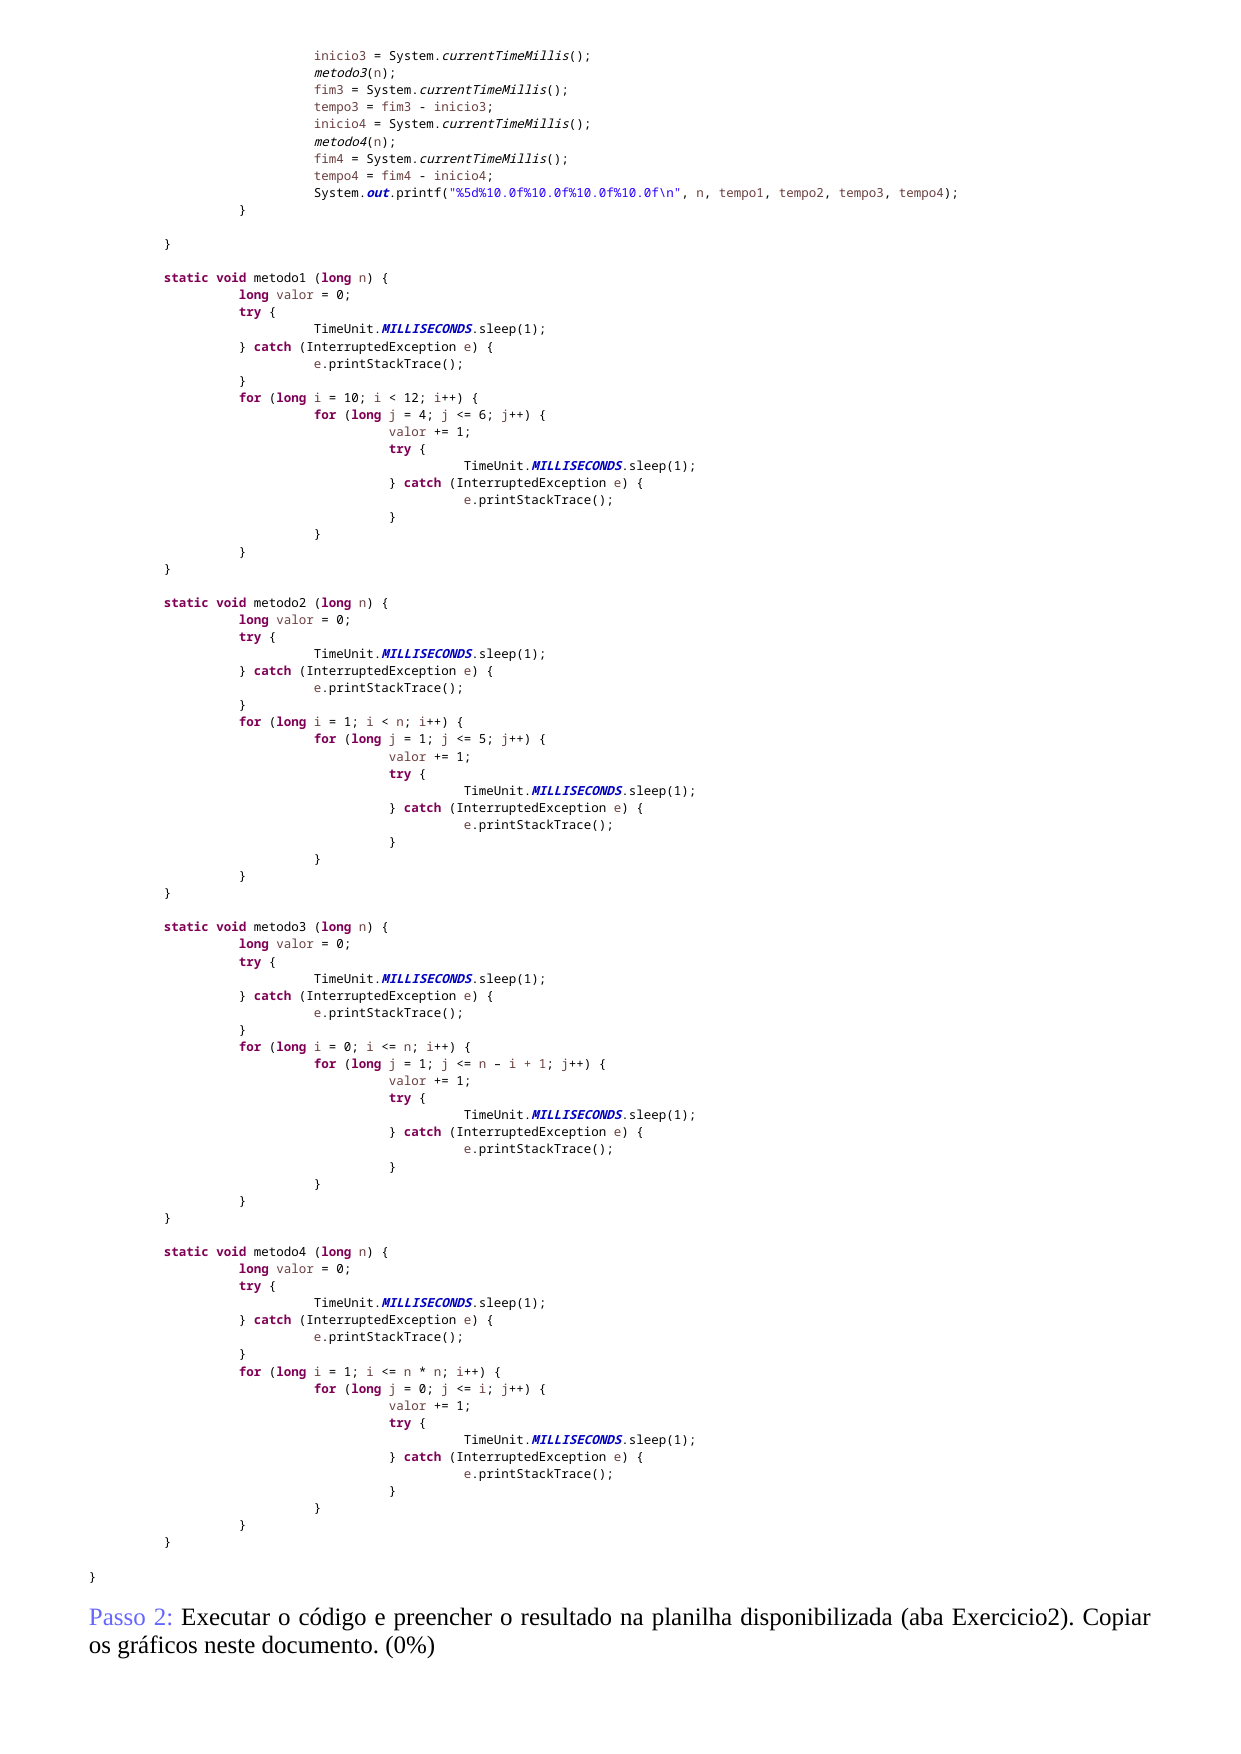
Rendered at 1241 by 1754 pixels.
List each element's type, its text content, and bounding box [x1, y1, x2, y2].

text Passo 2: Executar o código e preencher o resultado na planilha disponibilizada (aba Exercicio2). Copiar os gráficos neste documento. (0%) [89, 1602, 1152, 1659]
text for (long j = 0; j <= i; j++) { [89, 1380, 1152, 1397]
text e.printStackTrace(); [89, 679, 1152, 696]
text static void metodo4 (long n) { [89, 1243, 1152, 1260]
text try { [89, 1089, 1152, 1106]
text for (long i = 10; i < 12; i++) { [89, 389, 1152, 406]
text e.printStackTrace(); [89, 1328, 1152, 1346]
text long valor = 0; [89, 1260, 1152, 1277]
text } [89, 1175, 1152, 1192]
text TimeUnit.MILLISECONDS.sleep(1); [89, 1431, 1152, 1448]
text } catch (InterruptedException e) { [89, 1123, 1152, 1141]
text valor += 1; [89, 748, 1152, 765]
text try { [89, 765, 1152, 782]
text TimeUnit.MILLISECONDS.sleep(1); [89, 645, 1152, 662]
text for (long j = 1; j <= n – i + 1; j++) { [89, 1055, 1152, 1072]
text } [89, 1516, 1152, 1533]
text metodo3(n); [89, 64, 1152, 81]
text for (long i = 0; i <= n; i++) { [89, 1038, 1152, 1055]
text } [89, 543, 1152, 560]
text valor += 1; [89, 1072, 1152, 1089]
text } [89, 1158, 1152, 1175]
text e.printStackTrace(); [89, 1465, 1152, 1482]
text } [89, 850, 1152, 867]
text e.printStackTrace(); [89, 816, 1152, 833]
text } catch (InterruptedException e) { [89, 1311, 1152, 1328]
text TimeUnit.MILLISECONDS.sleep(1); [89, 457, 1152, 474]
text } [89, 1568, 1152, 1585]
text tempo4 = fim4 - inicio4; [89, 167, 1152, 184]
text for (long i = 1; i < n; i++) { [89, 713, 1152, 731]
text static void metodo3 (long n) { [89, 918, 1152, 936]
text for (long j = 1; j <= 5; j++) { [89, 731, 1152, 748]
text } [89, 508, 1152, 526]
text inicio4 = System.currentTimeMillis(); [89, 116, 1152, 133]
text fim3 = System.currentTimeMillis(); [89, 81, 1152, 98]
text long valor = 0; [89, 286, 1152, 303]
text try { [89, 1414, 1152, 1431]
text } catch (InterruptedException e) { [89, 338, 1152, 355]
text tempo3 = fim3 - inicio3; [89, 98, 1152, 116]
text valor += 1; [89, 1397, 1152, 1414]
text inicio3 = System.currentTimeMillis(); [89, 47, 1152, 64]
text } [89, 235, 1152, 252]
text fim4 = System.currentTimeMillis(); [89, 150, 1152, 167]
text for (long i = 1; i <= n * n; i++) { [89, 1363, 1152, 1380]
text } [89, 560, 1152, 577]
text } [89, 1482, 1152, 1499]
text } catch (InterruptedException e) { [89, 474, 1152, 491]
text } [89, 1209, 1152, 1226]
text try { [89, 440, 1152, 457]
text } [89, 696, 1152, 713]
text } catch (InterruptedException e) { [89, 987, 1152, 1004]
text valor += 1; [89, 423, 1152, 440]
text } [89, 201, 1152, 218]
text try { [89, 628, 1152, 645]
text } [89, 1499, 1152, 1516]
text } [89, 526, 1152, 543]
text } [89, 867, 1152, 884]
text } [89, 1021, 1152, 1038]
text } catch (InterruptedException e) { [89, 662, 1152, 679]
text long valor = 0; [89, 936, 1152, 953]
text long valor = 0; [89, 611, 1152, 628]
text TimeUnit.MILLISECONDS.sleep(1); [89, 970, 1152, 987]
text try { [89, 953, 1152, 970]
text try { [89, 1277, 1152, 1294]
text } catch (InterruptedException e) { [89, 1448, 1152, 1465]
text TimeUnit.MILLISECONDS.sleep(1); [89, 1106, 1152, 1123]
text e.printStackTrace(); [89, 1141, 1152, 1158]
text TimeUnit.MILLISECONDS.sleep(1); [89, 321, 1152, 338]
text e.printStackTrace(); [89, 355, 1152, 372]
text System.out.printf("%5d%10.0f%10.0f%10.0f%10.0f\n", n, tempo1, tempo2, tempo3, tempo4); [89, 184, 1152, 201]
text TimeUnit.MILLISECONDS.sleep(1); [89, 782, 1152, 799]
text } [89, 833, 1152, 850]
text } [89, 372, 1152, 389]
text try { [89, 303, 1152, 321]
text TimeUnit.MILLISECONDS.sleep(1); [89, 1294, 1152, 1311]
text metodo4(n); [89, 133, 1152, 150]
text } catch (InterruptedException e) { [89, 799, 1152, 816]
text } [89, 1192, 1152, 1209]
text } [89, 884, 1152, 901]
text static void metodo1 (long n) { [89, 269, 1152, 286]
text for (long j = 4; j <= 6; j++) { [89, 406, 1152, 423]
text e.printStackTrace(); [89, 491, 1152, 508]
text } [89, 1346, 1152, 1363]
text e.printStackTrace(); [89, 1004, 1152, 1021]
text static void metodo2 (long n) { [89, 594, 1152, 611]
text } [89, 1533, 1152, 1551]
